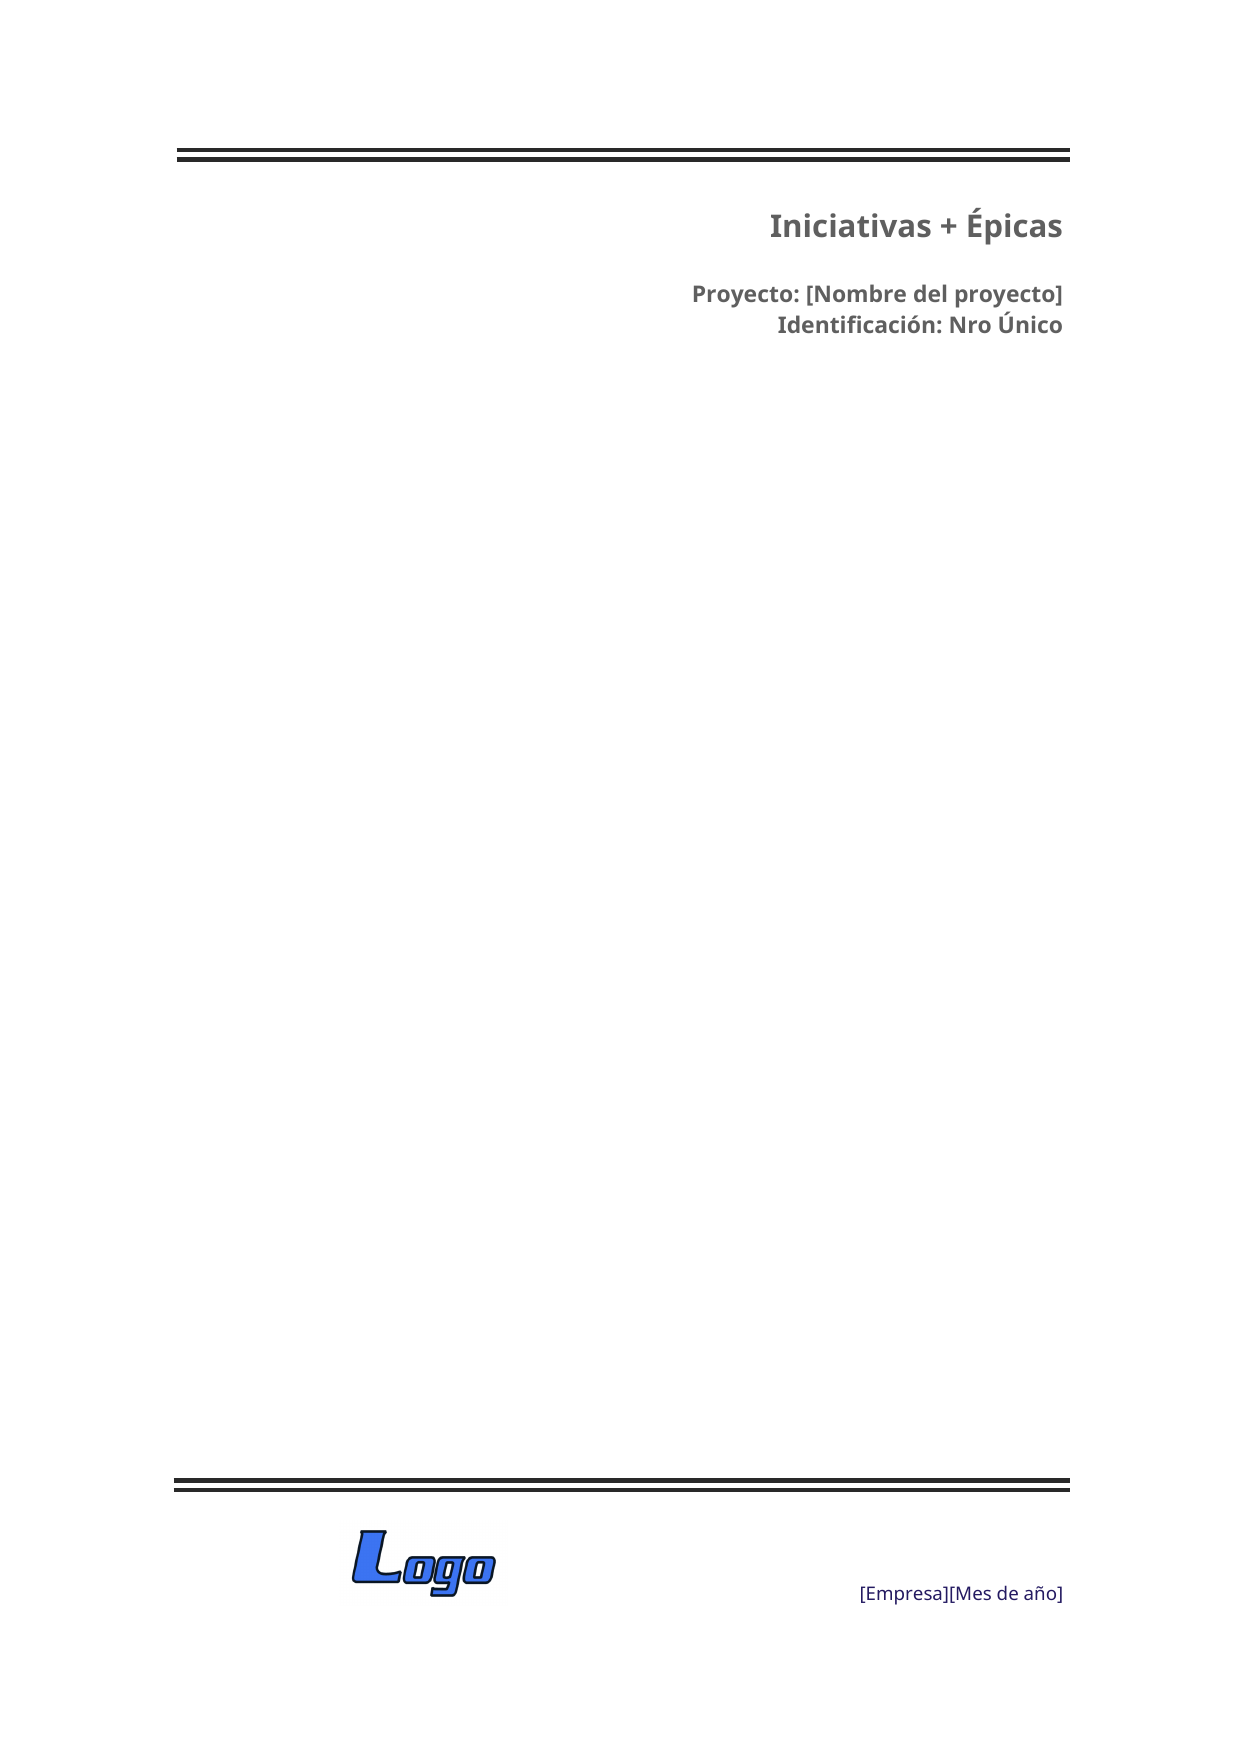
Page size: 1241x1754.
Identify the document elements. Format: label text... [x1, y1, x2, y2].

text Proyecto: [Nombre del proyecto] [477, 278, 1063, 309]
table_header [Empresa][Mes de año] [759, 1492, 1070, 1606]
table_header [174, 1492, 673, 1606]
table_header [674, 1492, 759, 1606]
table_header [674, 1483, 759, 1488]
text Iniciativas + Épicas [477, 204, 1063, 247]
table_header [759, 1483, 1070, 1488]
table_header [177, 152, 1070, 157]
table_header [177, 162, 1070, 204]
table_header [174, 1483, 673, 1488]
text Identificación: Nro Único [477, 309, 1063, 341]
